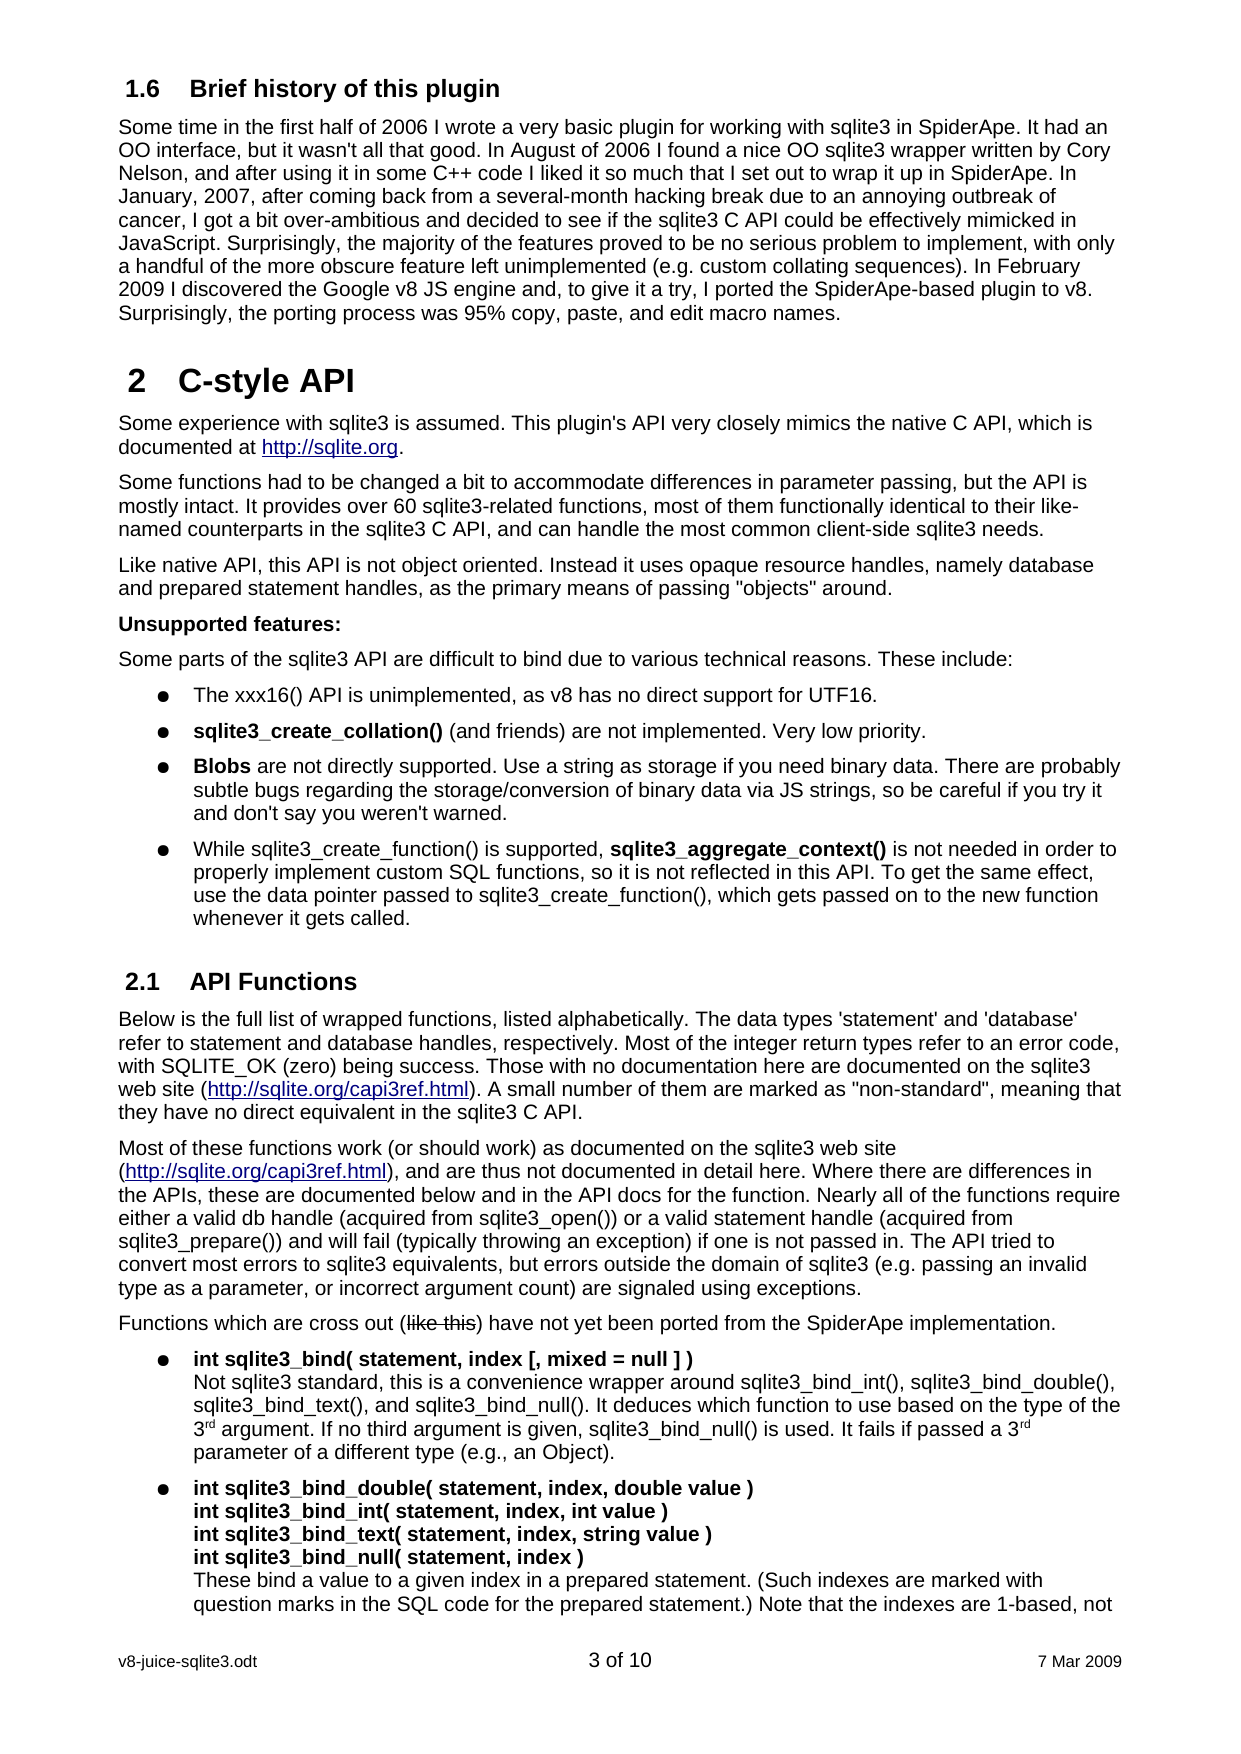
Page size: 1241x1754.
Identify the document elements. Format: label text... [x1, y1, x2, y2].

list sqlite3_create_collation() (and friends) are not implemented. Very low priority. [156, 719, 1122, 742]
list int sqlite3_bind( statement, index [, mixed = null ] ) Not sqlite3 standard, this is a convenience wrapper around sqlite3_bind_int(), sqlite3_bind_double(), sqlite3_bind_text(), and sqlite3_bind_null(). It deduces which function to use based on the type of the 3rd argument. If no third argument is given, sqlite3_bind_null() is used. It fails if passed a 3rd parameter of a different type (e.g., an Object). [156, 1347, 1122, 1464]
text Below is the full list of wrapped functions, listed alphabetically. The data types 'statement' and 'database' refer to statement and database handles, respectively. Most of the integer return types refer to an error code, with SQLITE_OK (zero) being success. Those with no documentation here are documented on the sqlite3 web site (http://sqlite.org/capi3ref.html). A small number of them are marked as "non-standard", meaning that they have no direct equivalent in the sqlite3 C API. [118, 1008, 1122, 1124]
text Like native API, this API is not object oriented. Instead it uses opaque resource handles, namely database and prepared statement handles, as the primary means of passing "objects" around. [118, 553, 1122, 599]
text Some parts of the sqlite3 API are difficult to bind due to various technical reasons. These include: [118, 648, 1122, 671]
text Unsupported features: [118, 612, 1122, 635]
subtitle Brief history of this plugin [118, 75, 1122, 103]
list int sqlite3_bind_double( statement, index, double value ) int sqlite3_bind_int( statement, index, int value ) int sqlite3_bind_text( statement, index, string value ) int sqlite3_bind_null( statement, index ) These bind a value to a given index in a prepared statement. (Such indexes are marked with question marks in the SQL code for the prepared statement.) Note that the indexes are 1-based, not [156, 1476, 1122, 1616]
text Some functions had to be changed a bit to accommodate differences in parameter passing, but the API is mostly intact. It provides over 60 sqlite3-related functions, most of them functionally identical to their like-named counterparts in the sqlite3 C API, and can handle the most common client-side sqlite3 needs. [118, 471, 1122, 541]
text Functions which are cross out (like this) have not yet been ported from the SpiderApe implementation. [118, 1312, 1122, 1335]
text Some experience with sqlite3 is assumed. This plugin's API very closely mimics the native C API, which is documented at http://sqlite.org. [118, 412, 1122, 458]
list The xxx16() API is unimplemented, as v8 has no direct support for UTF16. [156, 683, 1122, 707]
list Blobs are not directly supported. Use a string as storage if you need binary data. There are probably subtle bugs regarding the storage/conversion of binary data via JS strings, so be careful if you try it and don't say you weren't warned. [156, 755, 1122, 825]
subtitle API Functions [118, 968, 1122, 996]
text Most of these functions work (or should work) as documented on the sqlite3 web site (http://sqlite.org/capi3ref.html), and are thus not documented in detail here. Where there are differences in the APIs, these are documented below and in the API docs for the function. Nearly all of the functions require either a valid db handle (acquired from sqlite3_open()) or a valid statement handle (acquired from sqlite3_prepare()) and will fail (typically throwing an exception) if one is not passed in. The API tried to convert most errors to sqlite3 equivalents, but errors outside the domain of sqlite3 (e.g. passing an invalid type as a parameter, or incorrect argument count) are signaled using exceptions. [118, 1137, 1122, 1299]
list While sqlite3_create_function() is supported, sqlite3_aggregate_context() is not needed in order to properly implement custom SQL functions, so it is not reflected in this API. To get the same effect, use the data pointer passed to sqlite3_create_function(), which gets passed on to the new function whenever it gets called. [156, 837, 1122, 930]
text Some time in the first half of 2006 I wrote a very basic plugin for working with sqlite3 in SpiderApe. It had an OO interface, but it wasn't all that good. In August of 2006 I found a nice OO sqlite3 wrapper written by Cory Nelson, and after using it in some C++ code I liked it so much that I set out to wrap it up in SpiderApe. In January, 2007, after coming back from a several-month hacking break due to an annoying outbreak of cancer, I got a bit over-ambitious and decided to see if the sqlite3 C API could be effectively mimicked in JavaScript. Surprisingly, the majority of the features proved to be no serious problem to implement, with only a handful of the more obscure feature left unimplemented (e.g. custom collating sequences). In February 2009 I discovered the Google v8 JS engine and, to give it a try, I ported the SpiderApe-based plugin to v8. Surprisingly, the porting process was 95% copy, paste, and edit macro names. [118, 115, 1122, 324]
subtitle C-style API [118, 362, 1122, 399]
